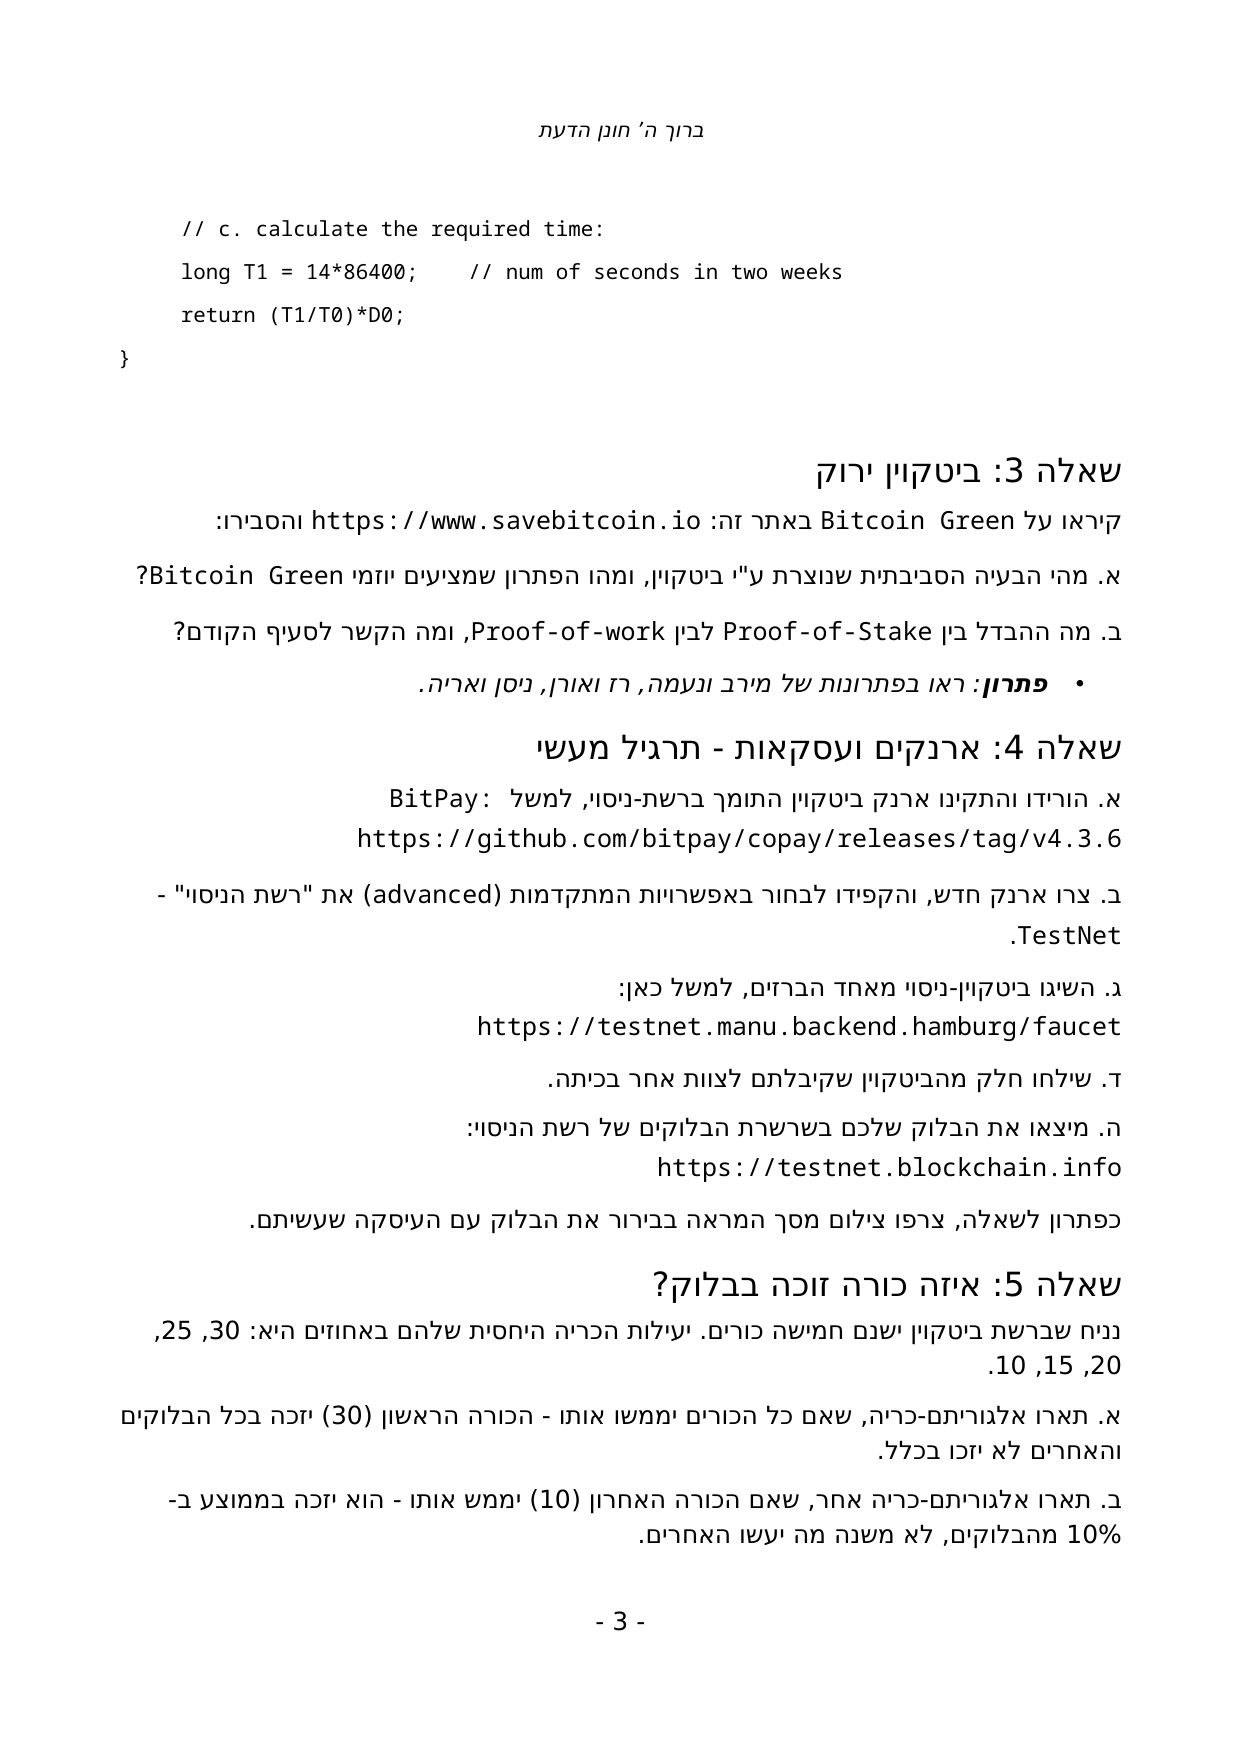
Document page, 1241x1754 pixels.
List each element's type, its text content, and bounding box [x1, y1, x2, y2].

text ד. שילחו חלק מהביטקוין שקיבלתם לצוות אחר בכיתה. [118, 1064, 1122, 1093]
text ה. מיצאו את הבלוק שלכם בשרשרת הבלוקים של רשת הניסוי: https://testnet.blockchain.info [118, 1114, 1122, 1184]
text א. הורידו והתקינו ארנק ביטקוין התומך ברשת-ניסוי, למשל BitPay: https://github.com/bitpay/copay/releases/tag/v4.3.6 [118, 780, 1122, 855]
text ב. תארו אלגוריתם-כריה אחר, שאם הכורה האחרון (10) יממש אותו - הוא יזכה בממוצע ב-10% מהבלוקים, לא משנה מה יעשו האחרים. [118, 1486, 1122, 1550]
text return (T1/T0)*D0; [118, 300, 1122, 328]
text long T1 = 14*86400; // num of seconds in two weeks [118, 257, 1122, 286]
text א. תארו אלגוריתם-כריה, שאם כל הכורים יממשו אותו - הכורה הראשון (30) יזכה בכל הבלוקים והאחרים לא יזכו בכלל. [118, 1401, 1122, 1465]
list פתרון: ראו בפתרונות של מירב ונעמה, רז ואורן, ניסן ואריה. [118, 669, 1084, 698]
text ג. השיגו ביטקוין-ניסוי מאחד הברזים, למשל כאן: https://testnet.manu.backend.hamburg/faucet [118, 973, 1122, 1043]
text ב. צרו ארנק חדש, והקפידו לבחור באפשרויות המתקדמות (advanced) את "רשת הניסוי" - TestNet. [118, 876, 1122, 951]
subtitle שאלה 4: ארנקים ועסקאות - תרגיל מעשי [118, 729, 1122, 768]
text קיראו על Bitcoin Green באתר זה: https://www.savebitcoin.io והסבירו: [118, 503, 1122, 537]
text נניח שברשת ביטקוין ישנם חמישה כורים. יעילות הכריה היחסית שלהם באחוזים היא: 30, 25, 20, 15, 10. [118, 1316, 1122, 1381]
subtitle שאלה 3: ביטקוין ירוק [118, 451, 1122, 490]
text } [118, 343, 1122, 371]
text א. מהי הבעיה הסביבתית שנוצרת ע"י ביטקוין, ומהו הפתרון שמציעים יוזמי Bitcoin Green? [118, 558, 1122, 592]
text כפתרון לשאלה, צרפו צילום מסך המראה בבירור את הבלוק עם העיסקה שעשיתם. [118, 1205, 1122, 1234]
text ב. מה ההבדל בין Proof-of-Stake לבין Proof-of-work, ומה הקשר לסעיף הקודם? [118, 613, 1122, 647]
subtitle שאלה 5: איזה כורה זוכה בבלוק? [118, 1265, 1122, 1304]
text // c. calculate the required time: [118, 214, 1122, 243]
